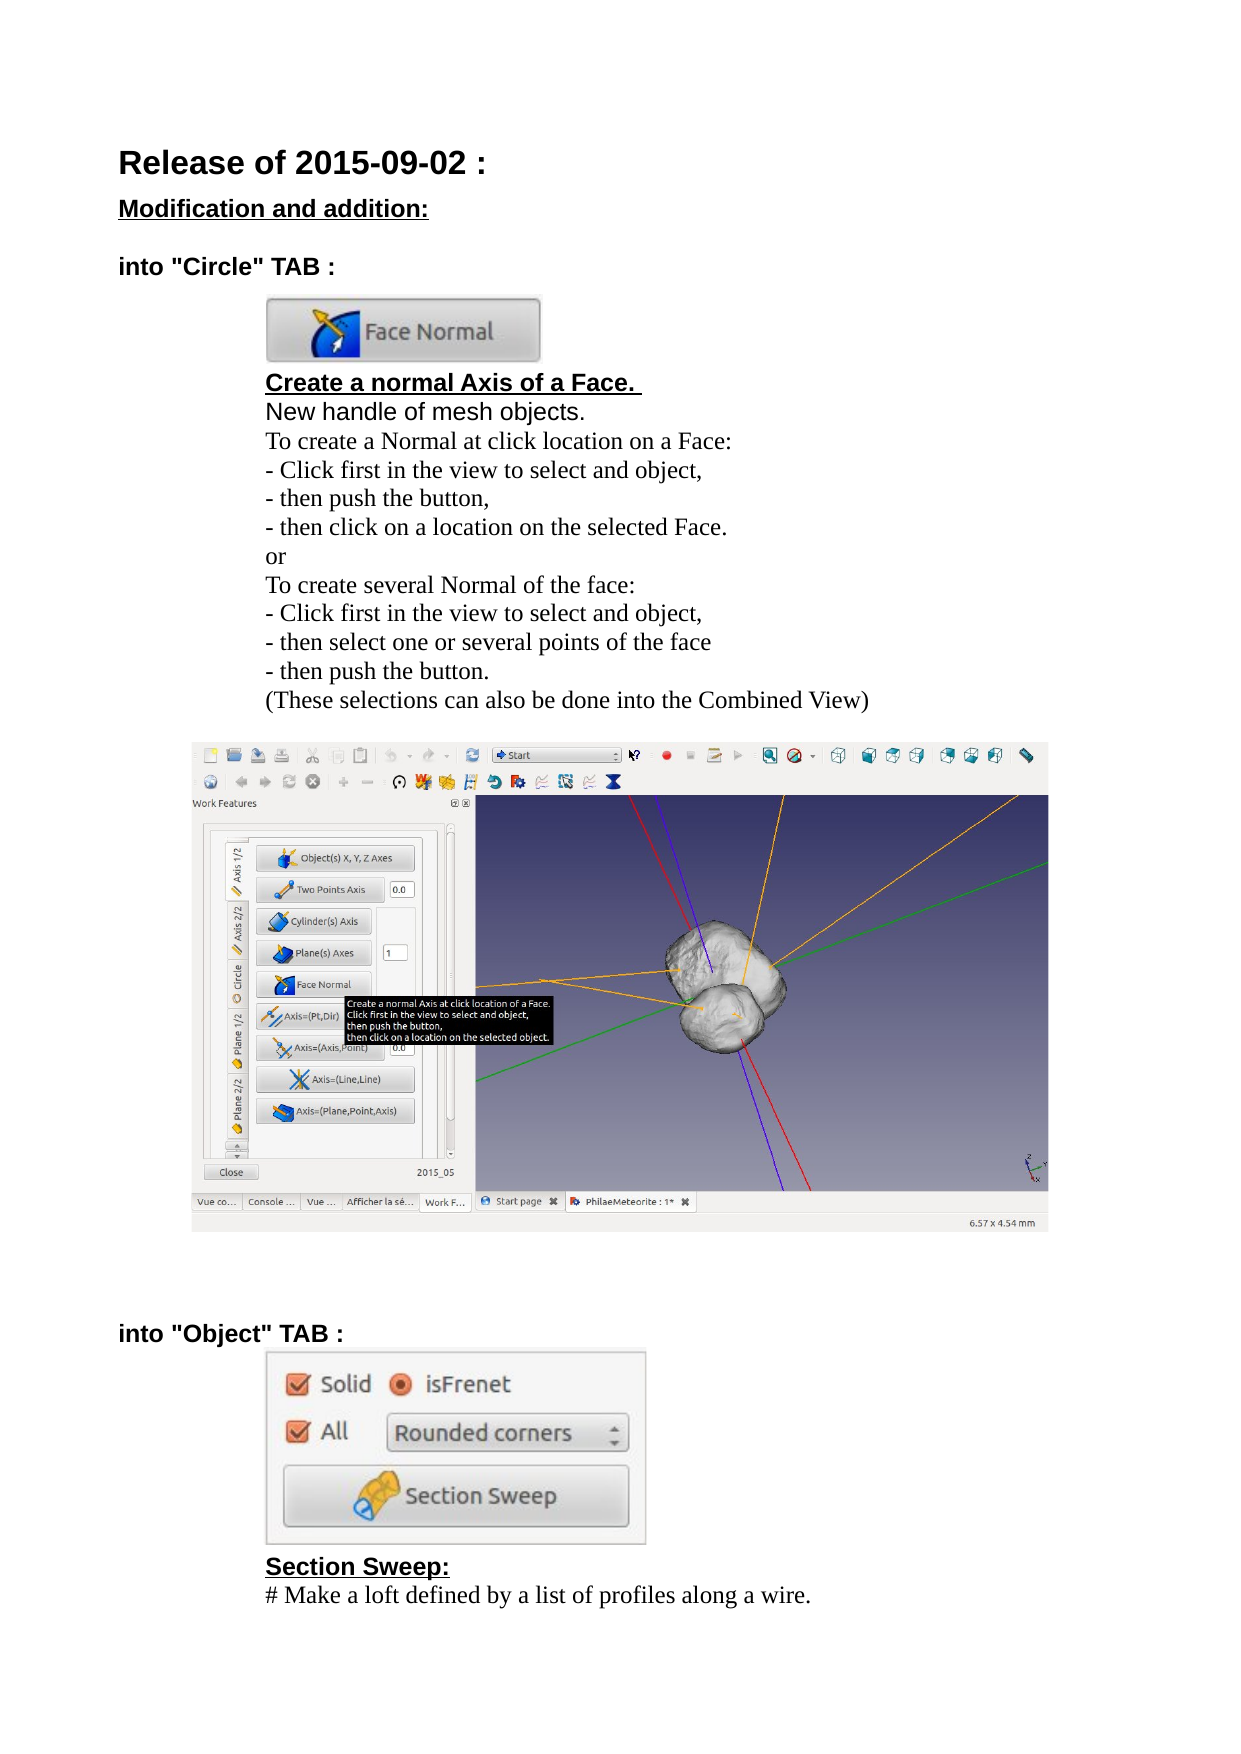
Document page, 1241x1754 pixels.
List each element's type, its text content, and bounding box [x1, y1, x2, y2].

text - then push the button. [265, 656, 1122, 685]
subtitle Release of 2015-09-02 : [118, 143, 1122, 182]
text - Click first in the view to select and object, [265, 455, 1122, 483]
text (These selections can also be done into the Combined View) [265, 685, 1122, 713]
text To create a Normal at click location on a Face: [265, 426, 1122, 455]
text To create several Normal of the face: [265, 570, 1122, 598]
text Create a normal Axis of a Face. [265, 368, 1122, 397]
text or [265, 541, 1122, 570]
text Section Sweep: [265, 1552, 1122, 1580]
text - then click on a location on the selected Face. [265, 512, 1122, 541]
text into "Object" TAB : [118, 1319, 1122, 1347]
picture [263, 1347, 647, 1545]
text Modification and addition: [118, 194, 1122, 223]
text - then push the button, [265, 483, 1122, 512]
text # Make a loft defined by a list of profiles along a wire. [265, 1580, 1122, 1609]
text into "Circle" TAB : [118, 252, 1122, 281]
text - Click first in the view to select and object, [265, 598, 1122, 627]
picture [191, 742, 1049, 1232]
text - then select one or several points of the face [265, 627, 1122, 656]
picture [266, 294, 543, 364]
text New handle of mesh objects. [265, 397, 1122, 426]
